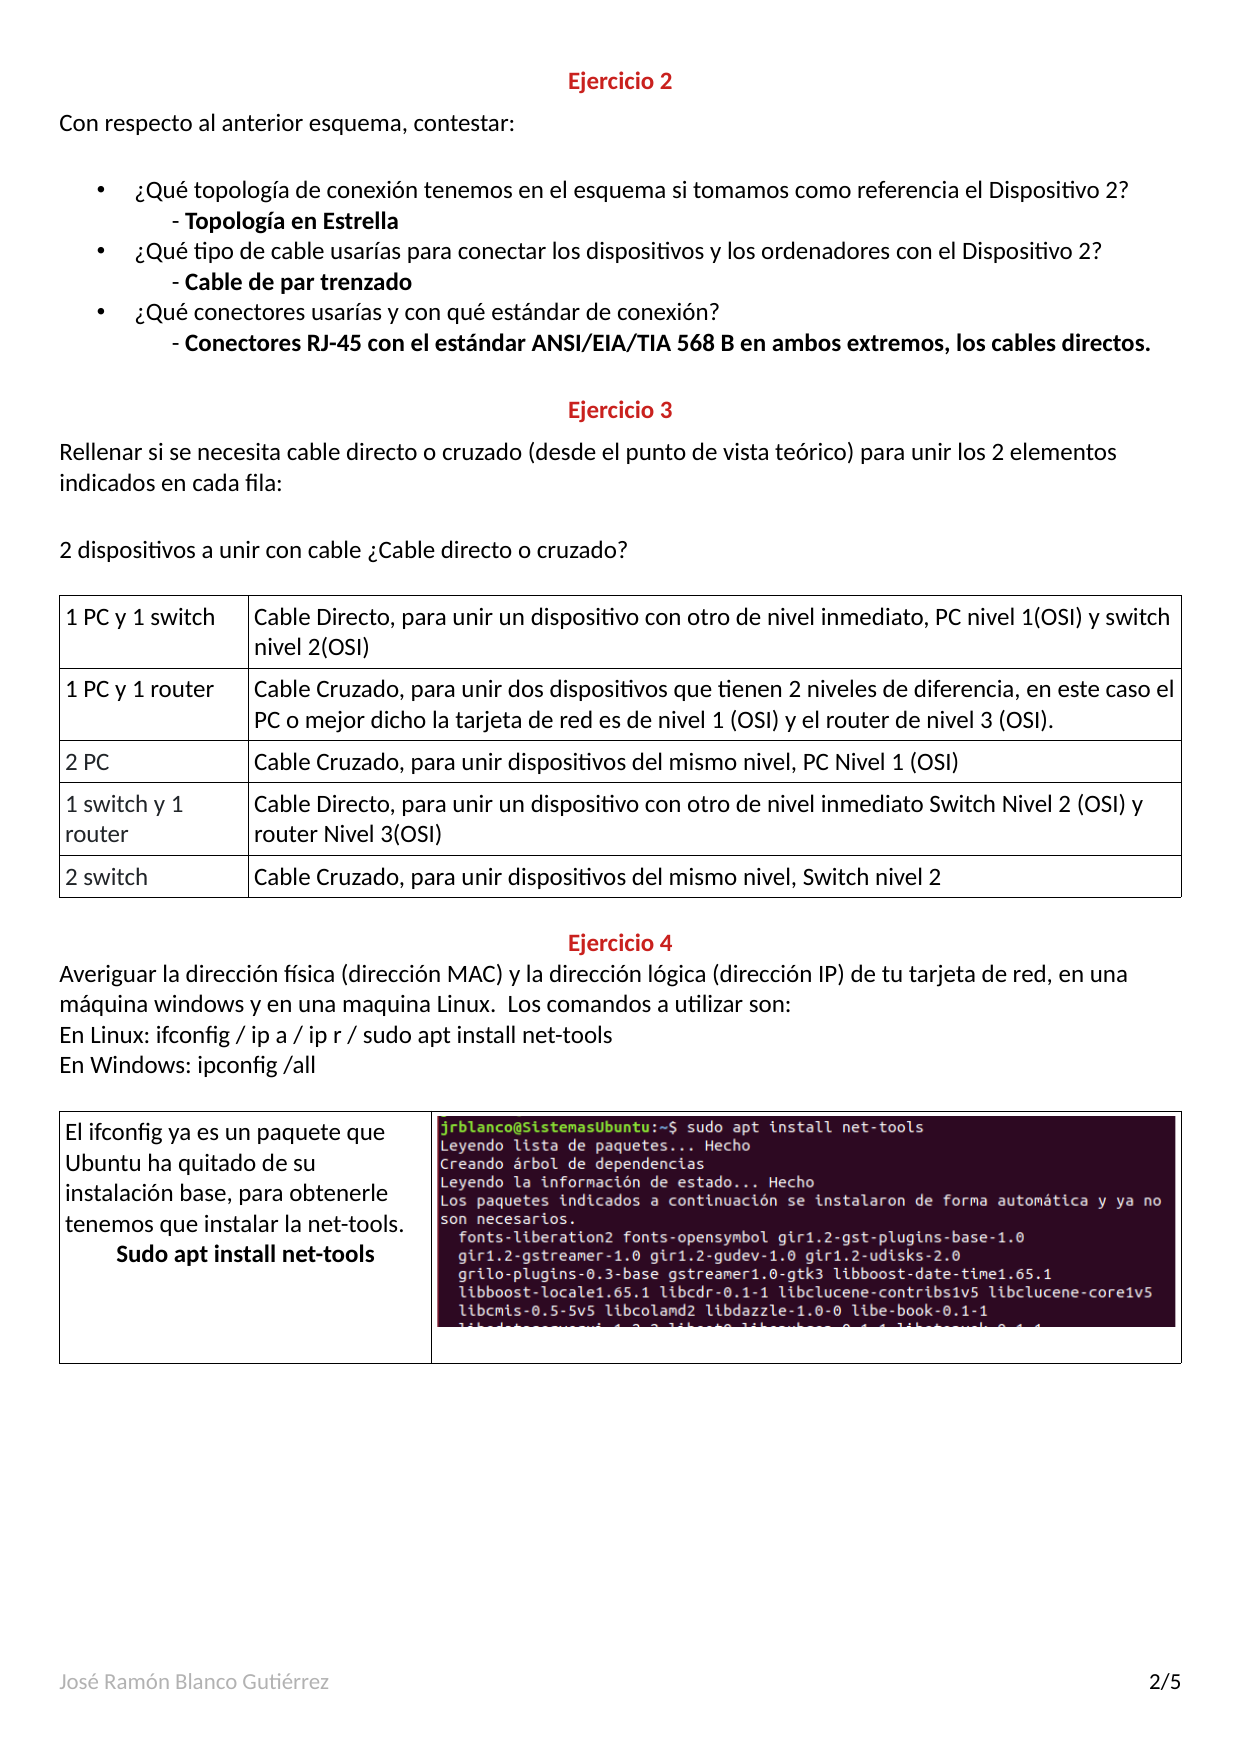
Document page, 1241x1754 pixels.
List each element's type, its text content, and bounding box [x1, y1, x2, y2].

list - Cable de par trenzado [134, 266, 1181, 296]
text Averiguar la dirección física (dirección MAC) y la dirección lógica (dirección IP) de tu tarjeta de red, en una máquina windows y en una maquina Linux. Los comandos a utilizar son: [59, 958, 1181, 1019]
list ¿Qué conectores usarías y con qué estándar de conexión? [97, 296, 1181, 327]
text En Windows: ipconfig /all [59, 1049, 1181, 1080]
table_cell 1 PC y 1 router [60, 669, 248, 740]
table_cell 2 PC [60, 741, 248, 782]
picture [437, 1116, 1176, 1327]
table_cell Cable Cruzado, para unir dos dispositivos que tienen 2 niveles de diferencia, en este caso el PC o mejor dicho la tarjeta de red es de nivel 1 (OSI) y el router de nivel 3 (OSI). [249, 669, 1181, 740]
text 2 dispositivos a unir con cable ¿Cable directo o cruzado? [59, 534, 1181, 564]
table_header El ifconfig ya es un paquete que Ubuntu ha quitado de su instalación base, para obtenerle tenemos que instalar la net-tools. Sudo apt install net-tools [60, 1112, 431, 1362]
text Ejercicio 2 [59, 65, 1181, 96]
table_header Cable Directo, para unir un dispositivo con otro de nivel inmediato, PC nivel 1(OSI) y switch nivel 2(OSI) [249, 596, 1181, 667]
list - Conectores RJ-45 con el estándar ANSI/EIA/TIA 568 B en ambos extremos, los cables directos. [134, 327, 1181, 357]
table_header 1 PC y 1 switch [60, 596, 248, 667]
table_cell Cable Cruzado, para unir dispositivos del mismo nivel, Switch nivel 2 [249, 856, 1181, 897]
table_cell Cable Cruzado, para unir dispositivos del mismo nivel, PC Nivel 1 (OSI) [249, 741, 1181, 782]
text Con respecto al anterior esquema, contestar: [59, 107, 1181, 138]
text Rellenar si se necesita cable directo o cruzado (desde el punto de vista teórico) para unir los 2 elementos indicados en cada fila: [59, 436, 1181, 497]
text En Linux: ifconfig / ip a / ip r / sudo apt install net-tools [59, 1019, 1181, 1049]
list - Topología en Estrella [134, 205, 1181, 235]
list ¿Qué tipo de cable usarías para conectar los dispositivos y los ordenadores con el Dispositivo 2? [97, 235, 1181, 266]
text Ejercicio 3 [59, 394, 1181, 424]
text Ejercicio 4 [59, 927, 1181, 958]
table_cell 2 switch [60, 856, 248, 897]
table_cell 1 switch y 1 router [60, 783, 248, 855]
table_header [432, 1112, 1181, 1362]
table_cell Cable Directo, para unir un dispositivo con otro de nivel inmediato Switch Nivel 2 (OSI) y router Nivel 3(OSI) [249, 783, 1181, 855]
list ¿Qué topología de conexión tenemos en el esquema si tomamos como referencia el Dispositivo 2? [97, 174, 1181, 205]
